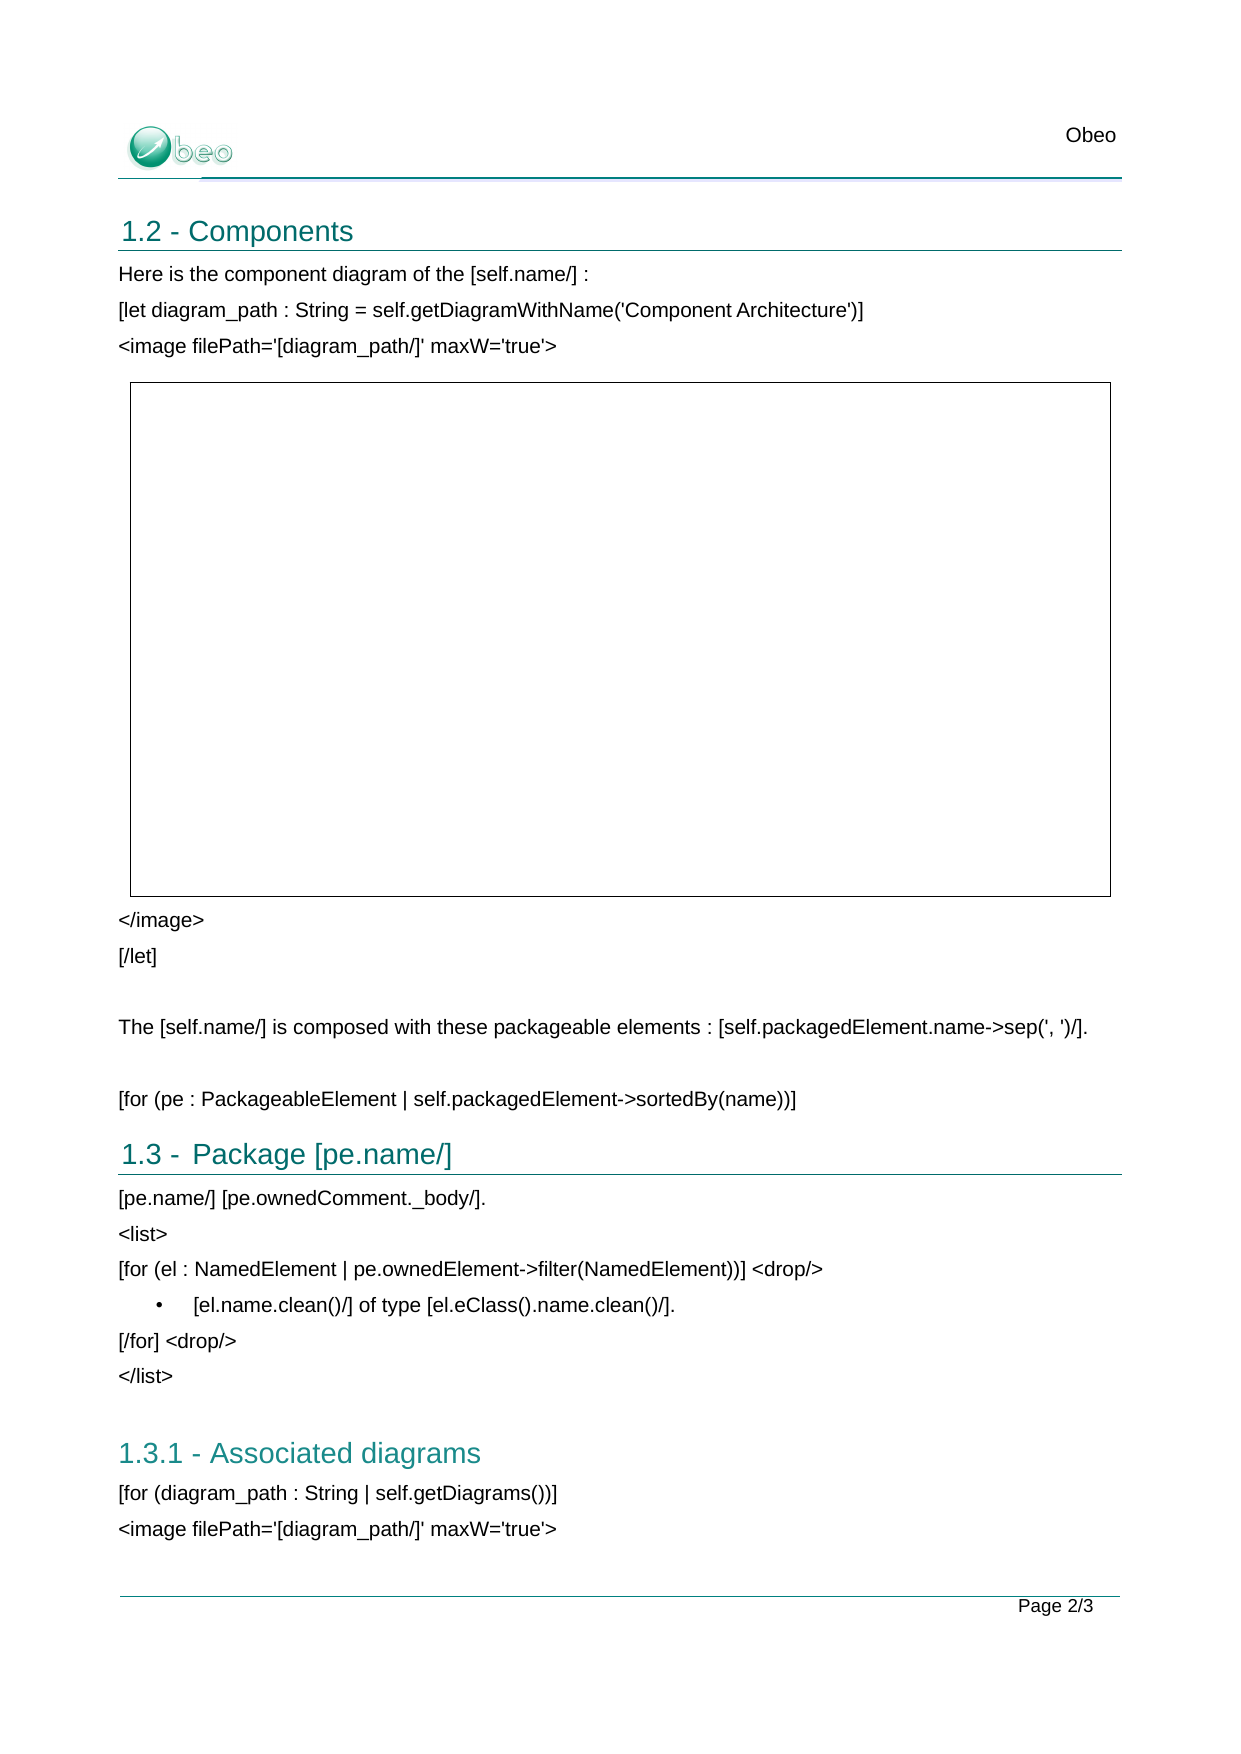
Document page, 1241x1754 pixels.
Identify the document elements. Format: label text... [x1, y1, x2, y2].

text </list> [118, 1365, 1122, 1388]
text [for (el : NamedElement | pe.ownedElement->filter(NamedElement))] <drop/> [118, 1258, 1122, 1281]
subtitle Associated diagrams [118, 1437, 1122, 1469]
text [for (pe : PackageableElement | self.packagedElement->sortedBy(name))] [118, 1087, 1122, 1110]
text [/for] <drop/> [118, 1329, 1122, 1353]
list [el.name.clean()/] of type [el.eClass().name.clean()/]. [156, 1294, 1122, 1317]
text [let diagram_path : String = self.getDiagramWithName('Component Architecture')] [118, 299, 1122, 322]
text Here is the component diagram of the [self.name/] : [118, 263, 1122, 286]
text The [self.name/] is composed with these packageable elements : [self.packagedElement.name->sep(', ')/]. [118, 1016, 1122, 1039]
subtitle Components [118, 212, 1122, 250]
text <list> [118, 1222, 1122, 1246]
text <image filePath='[diagram_path/]' maxW='true'> [118, 334, 1122, 358]
text <image filePath='[diagram_path/]' maxW='true'> [118, 1518, 1122, 1541]
text </image> [118, 370, 1122, 932]
subtitle Package [pe.name/] [118, 1135, 1122, 1174]
text [for (diagram_path : String | self.getDiagrams())] [118, 1482, 1122, 1505]
text [pe.name/] [pe.ownedComment._body/]. [118, 1187, 1122, 1210]
text [/let] [118, 944, 1122, 967]
picture [123, 123, 238, 171]
